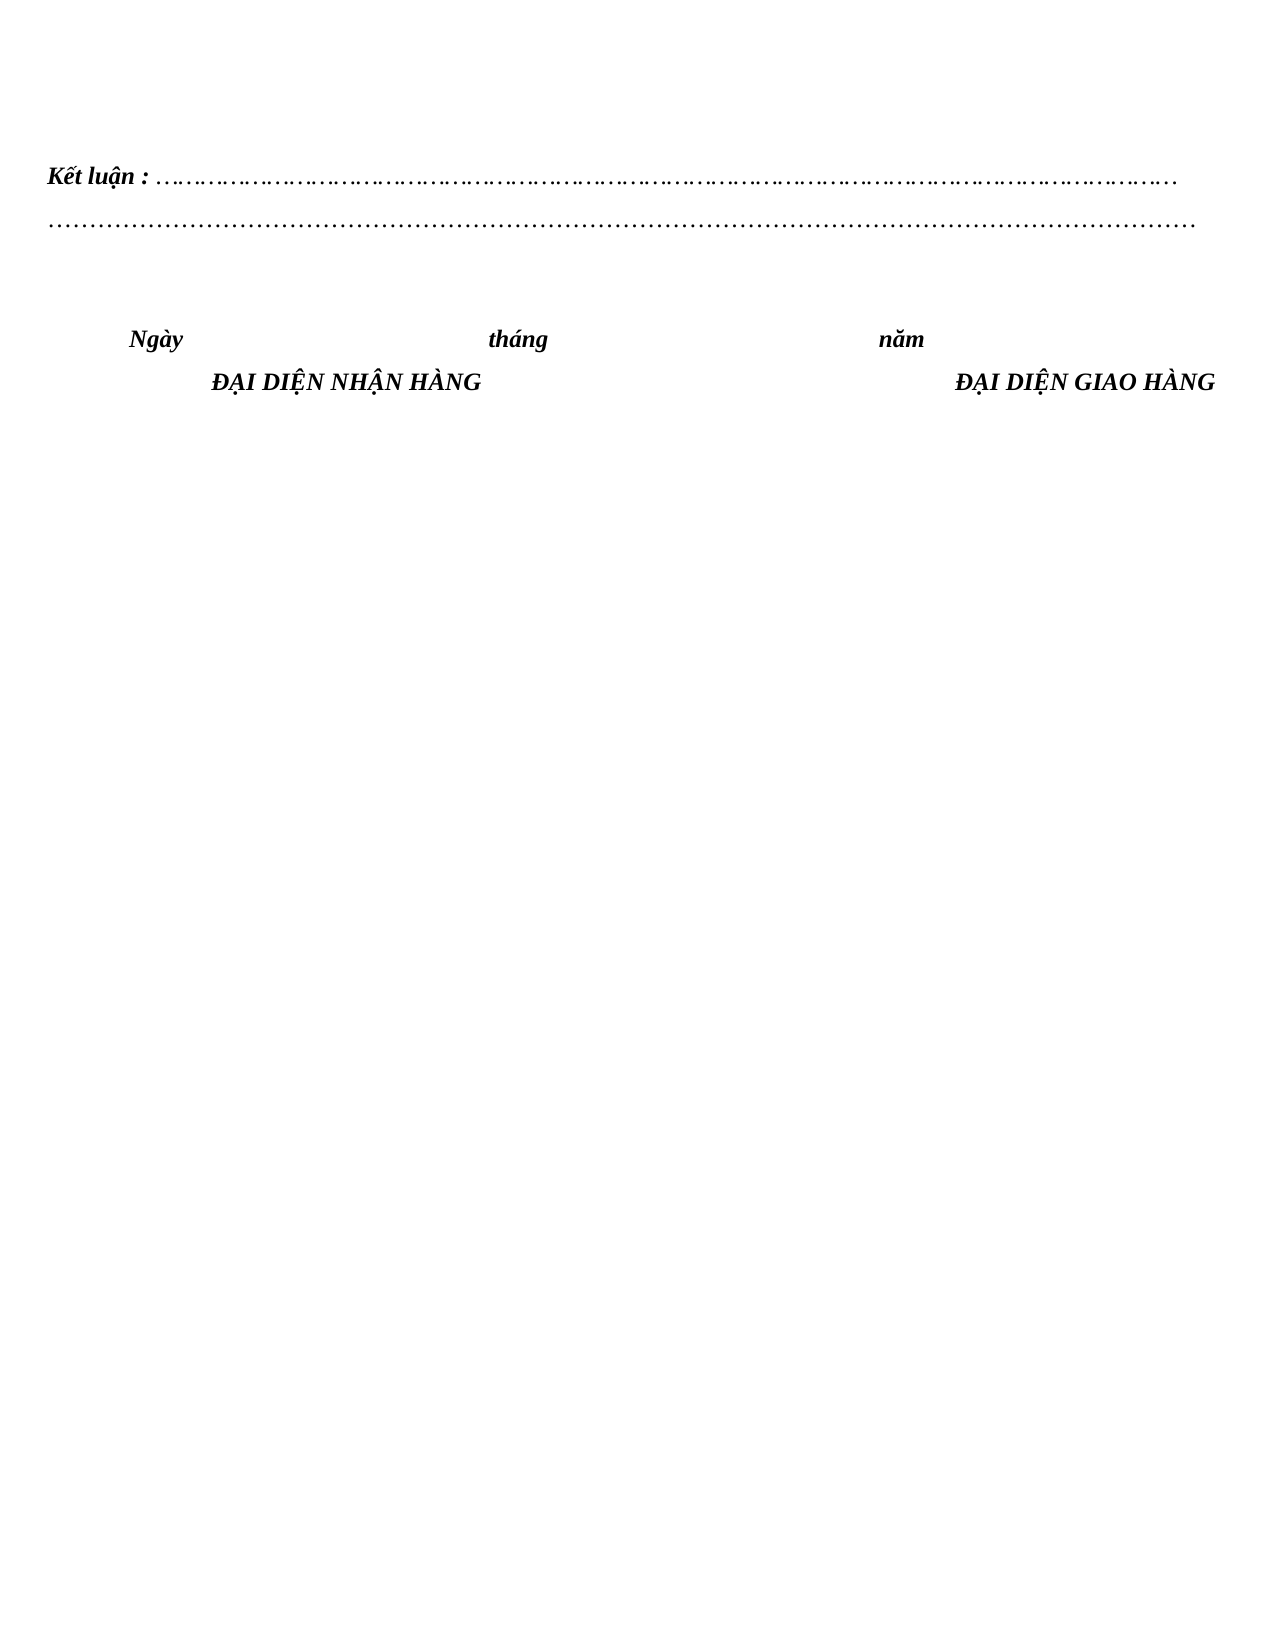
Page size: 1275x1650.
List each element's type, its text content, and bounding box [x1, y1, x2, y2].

text ………………………………………………………………………………………………………………………… [47, 204, 1230, 233]
text Kết luận : ………………………………………………………………………………………………………………………… [47, 161, 1230, 190]
text ĐẠI DIỆN NHẬN HÀNG ĐẠI DIỆN GIAO HÀNG [47, 367, 1275, 396]
text Ngày <get_date(o.date)['day']> tháng <get_date(o.date)['month']> năm <get_date(o.date)['year']> [47, 324, 1230, 352]
